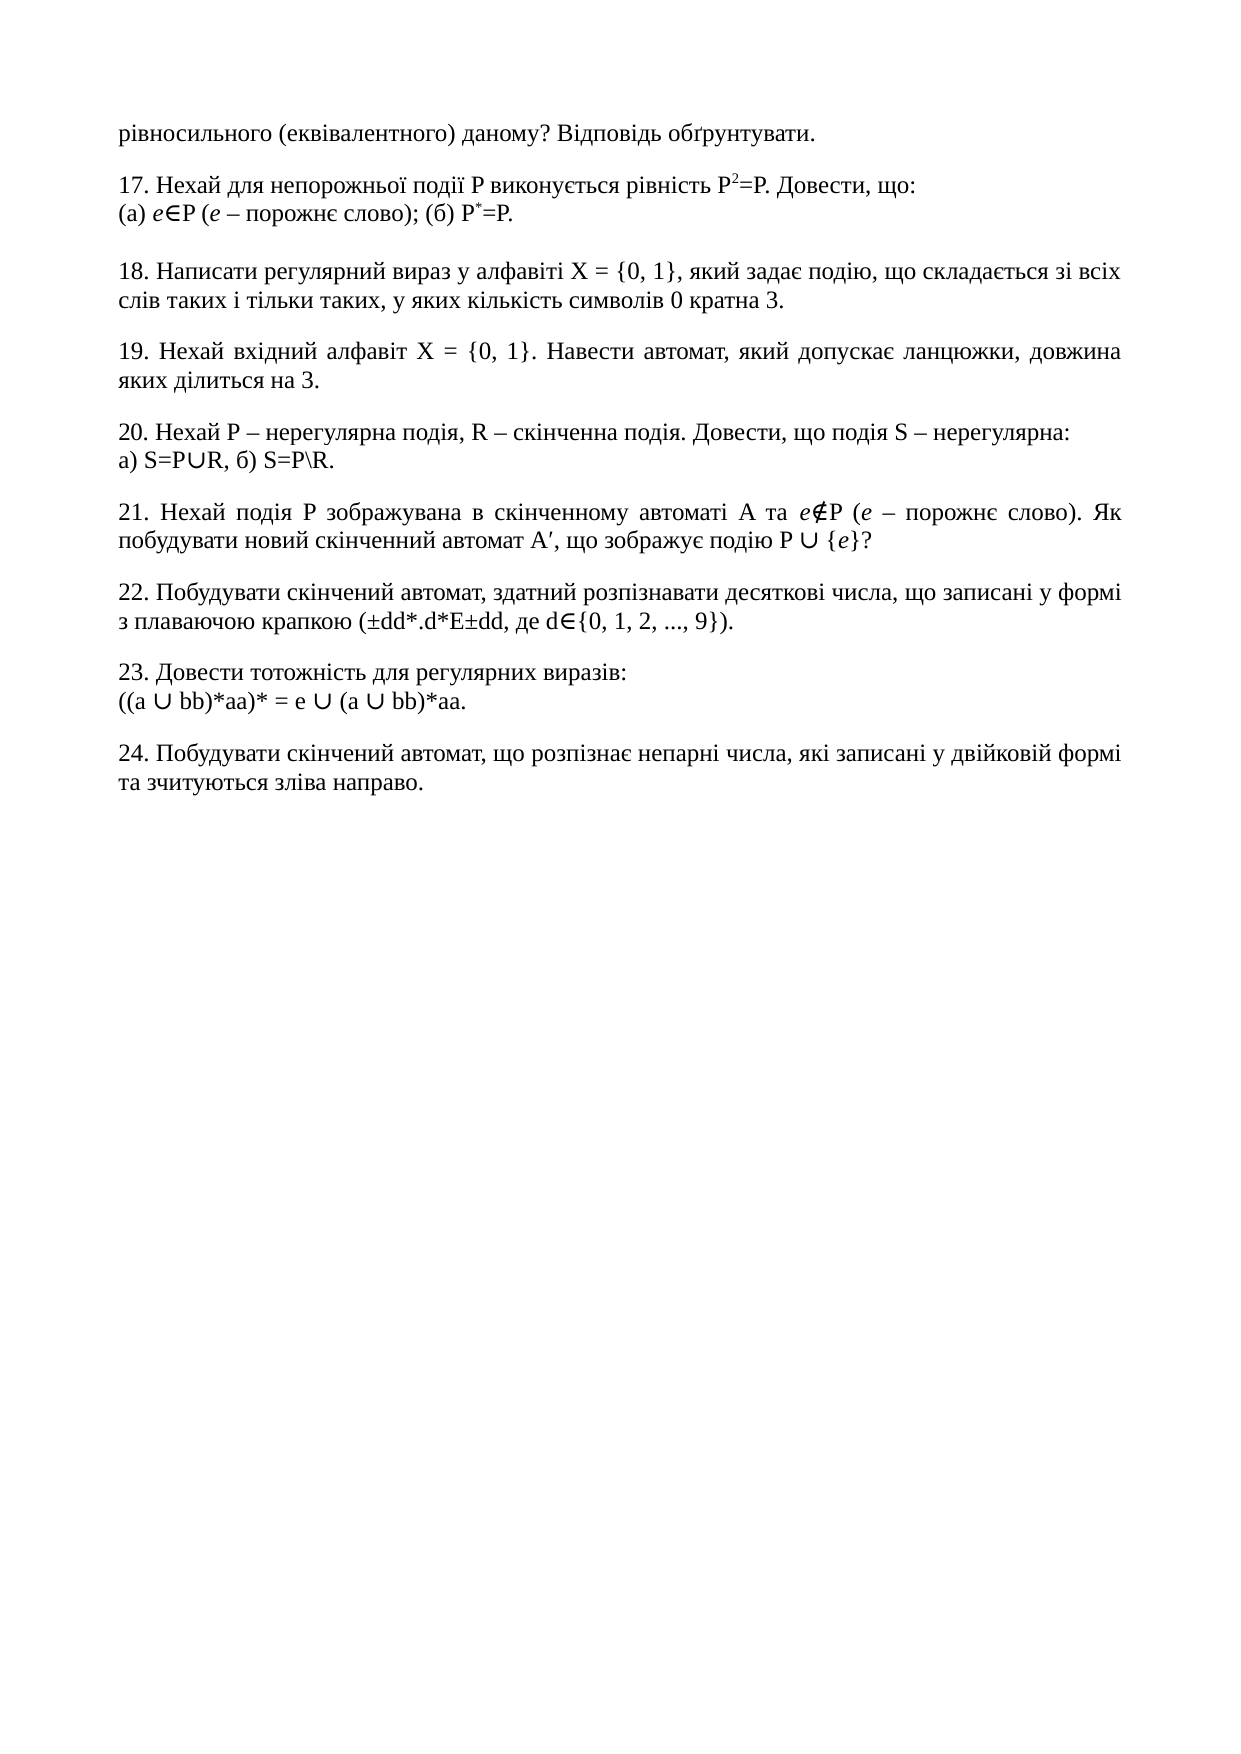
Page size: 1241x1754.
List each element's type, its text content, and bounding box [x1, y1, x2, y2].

text 23. Довести тотожність для регулярних виразів: [118, 657, 1122, 686]
text 22. Побудувати скінчений автомат, здатний розпізнавати десяткові числа, що записані у формі з плаваючою крапкою (±dd*.d*E±dd, де d∈{0, 1, 2, ..., 9}). [734, 606, 1122, 635]
text (а) e∈P (е – порожнє слово); (б) P*=P. [118, 198, 1122, 227]
text 17. Нехай для непорожньої події P виконується рівність P2=P. Довести, що: [118, 170, 1122, 198]
text 16. Назвіть критерії оцінки оптимальності (мінімальності) регулярних виразів. Чи існує в алгебрі регулярних подій алгоритм пошуку оптимального (мінімального) регулярного виразу, рівносильного (еквівалентного) даному? Відповідь обґрунтувати. [816, 118, 1122, 147]
text 24. Побудувати скінчений автомат, що розпізнає непарні числа, які записані у двійковій формі та зчитуються зліва направо. [424, 767, 1122, 795]
text 21. Нехай подія P зображувана в скінченному автоматі A та e∉P (е – порожнє слово). Як побудувати новий скінченний автомат A′, що зображує подію P ∪ {e}? [872, 515, 1122, 554]
text ((a ∪ bb)*aa)* = e ∪ (a ∪ bb)*aa. [466, 686, 1122, 715]
text 19. Нехай вхідний алфавіт X = {0, 1}. Навести автомат, який допускає ланцюжки, довжина яких ділиться на 3. [320, 365, 1122, 394]
text а) S=P∪R, б) S=P\R. [335, 445, 1122, 474]
text 18. Написати регулярний вираз у алфавіті X = {0, 1}, який задає подію, що складається зі всіх слів таких і тільки таких, у яких кількість символів 0 кратна 3. [785, 285, 1122, 313]
